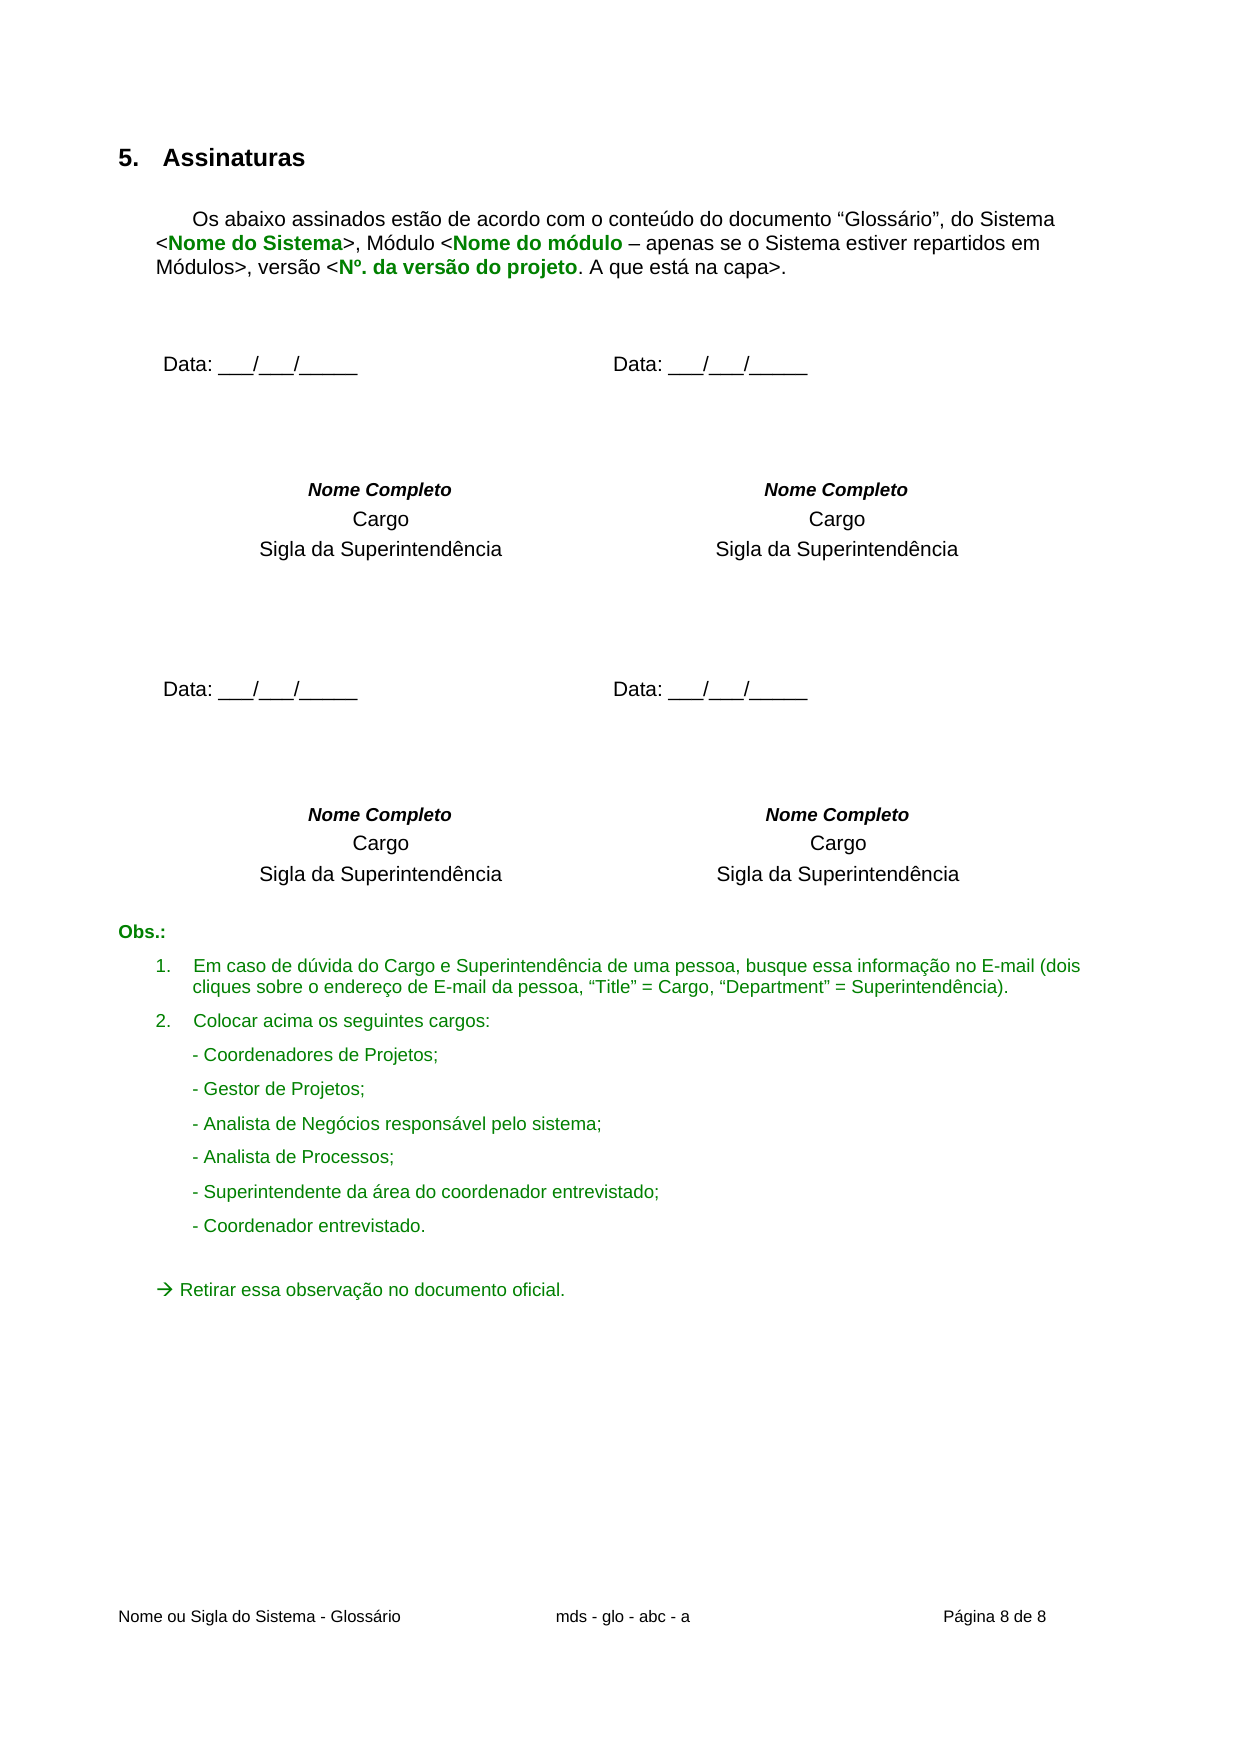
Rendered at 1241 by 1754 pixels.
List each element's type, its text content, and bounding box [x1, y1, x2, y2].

table_header Data: ___/___/_____ [606, 315, 1068, 472]
text - Coordenadores de Projetos; [155, 1044, 1087, 1066]
text - Analista de Negócios responsável pelo sistema; [155, 1112, 1087, 1134]
text - Gestor de Projetos; [155, 1078, 1087, 1100]
table_cell Nome Completo Cargo Sigla da Superintendência [156, 797, 606, 892]
table_cell Nome Completo Cargo Sigla da Superintendência [606, 797, 1070, 892]
text Obs.: [118, 920, 1087, 942]
table_header Data: ___/___/_____ [606, 640, 1070, 797]
list Colocar acima os seguintes cargos: [155, 1010, 1087, 1032]
table_cell Nome Completo Cargo Sigla da Superintendência [606, 473, 1068, 567]
title Os abaixo assinados estão de acordo com o conteúdo do documento “Glossário”, do Sistema <Nome do Sistema>, Módulo <Nome do módulo – apenas se o Sistema estiver repartidos em Módulos>, versão <Nº. da versão do projeto. A que está na capa>. [156, 207, 1087, 279]
text - Superintendente da área do coordenador entrevistado; [155, 1180, 1087, 1202]
subtitle Assinaturas [118, 143, 1087, 172]
table_header Data: ___/___/_____ [156, 315, 606, 472]
list Em caso de dúvida do Cargo e Superintendência de uma pessoa, busque essa informação no E-mail (dois cliques sobre o endereço de E-mail da pessoa, “Title” = Cargo, “Department” = Superintendência). [155, 954, 1087, 998]
text - Analista de Processos; [155, 1146, 1087, 1168]
text  Retirar essa observação no documento oficial. [118, 1279, 1087, 1301]
text - Coordenador entrevistado. [155, 1214, 1087, 1236]
table_cell Nome Completo Cargo Sigla da Superintendência [156, 473, 606, 567]
table_header Data: ___/___/_____ [156, 640, 606, 797]
